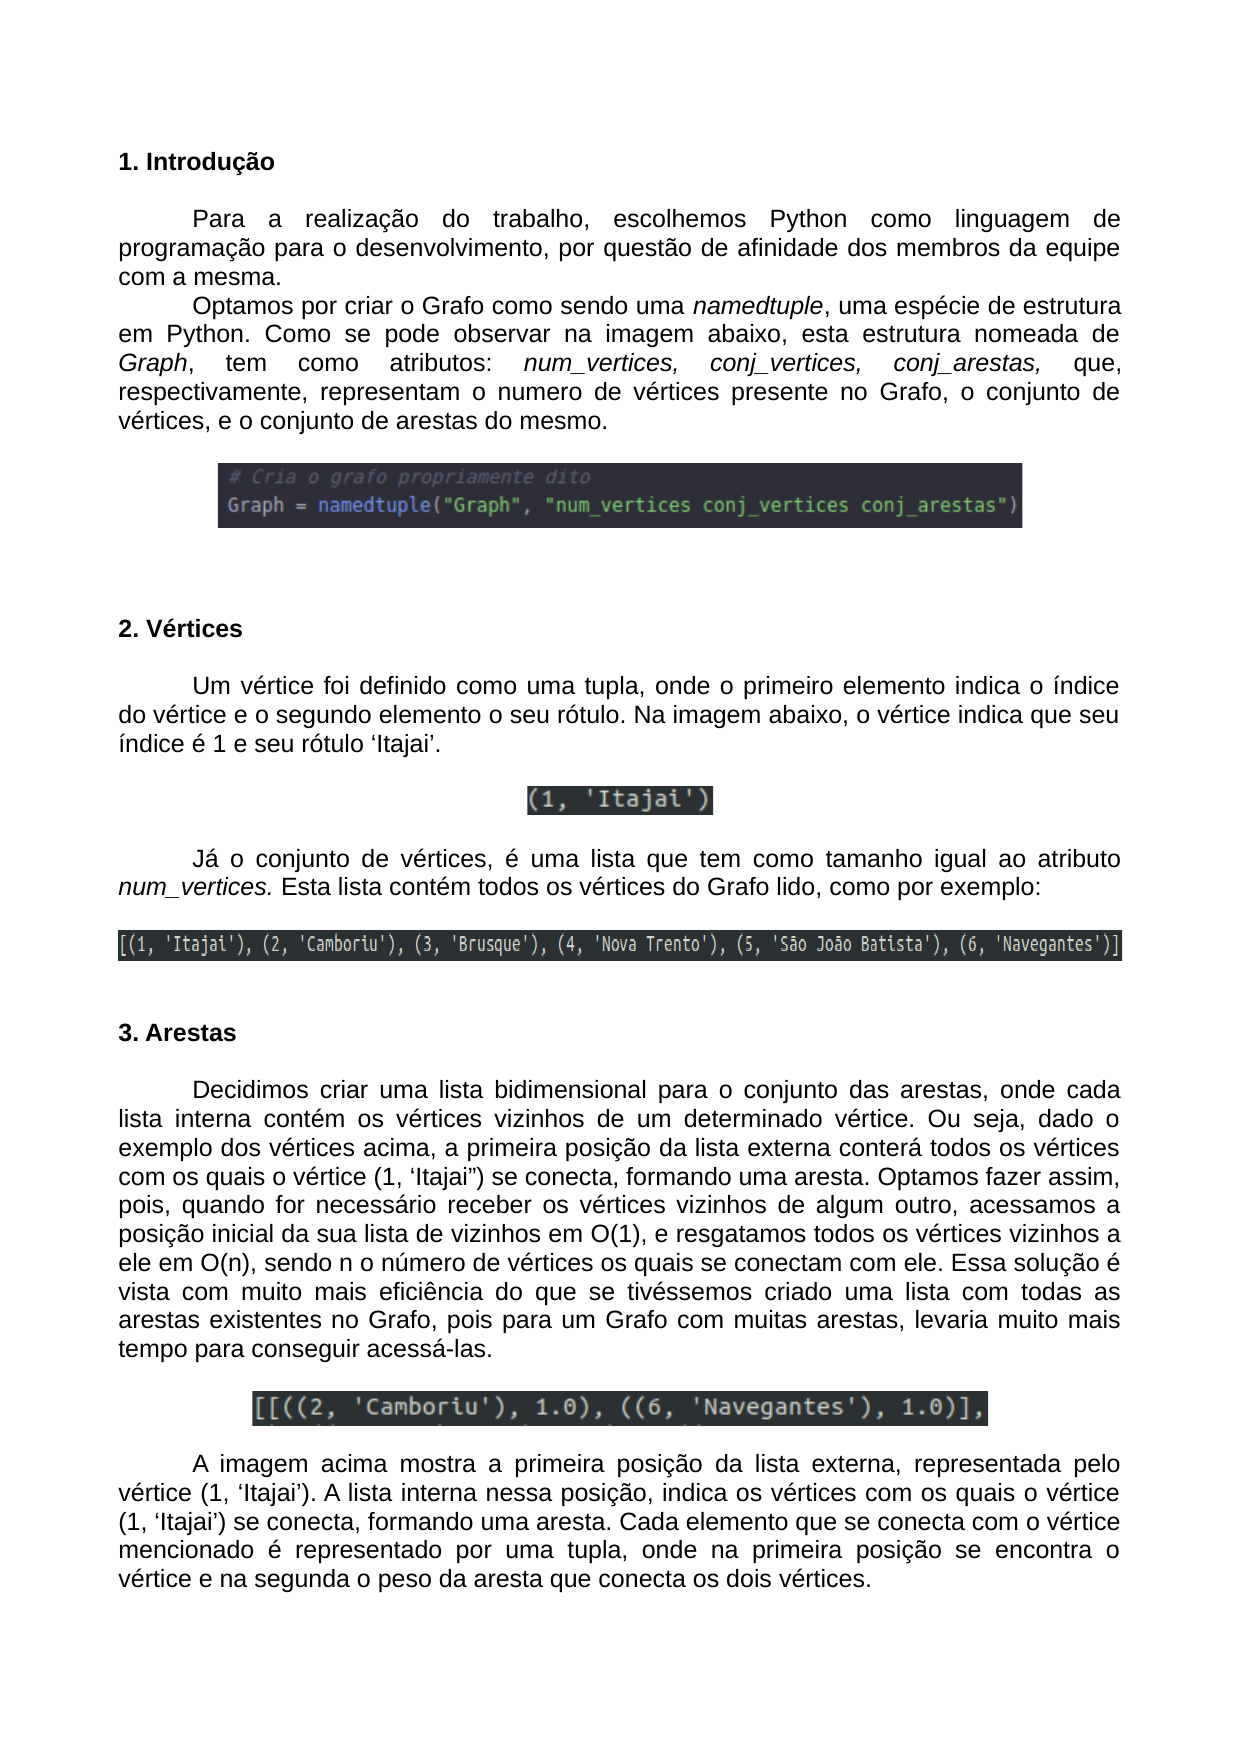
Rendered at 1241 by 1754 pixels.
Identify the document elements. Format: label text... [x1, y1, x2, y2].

text Um vértice foi definido como uma tupla, onde o primeiro elemento indica o índice do vértice e o segundo elemento o seu rótulo. Na imagem abaixo, o vértice indica que seu índice é 1 e seu rótulo ‘Itajai’. [118, 671, 1122, 757]
text Optamos por criar o Grafo como sendo uma namedtuple, uma espécie de estrutura em Python. Como se pode observar na imagem abaixo, esta estrutura nomeada de Graph, tem como atributos: num_vertices, conj_vertices, conj_arestas, que, respectivamente, representam o numero de vértices presente no Grafo, o conjunto de vértices, e o conjunto de arestas do mesmo. [118, 291, 1122, 434]
text Já o conjunto de vértices, é uma lista que tem como tamanho igual ao atributo num_vertices. Esta lista contém todos os vértices do Grafo lido, como por exemplo: [118, 844, 1122, 901]
text A imagem acima mostra a primeira posição da lista externa, representada pelo vértice (1, ‘Itajai’). A lista interna nessa posição, indica os vértices com os quais o vértice (1, ‘Itajai’) se conecta, formando uma aresta. Cada elemento que se conecta com o vértice mencionado é representado por uma tupla, onde na primeira posição se encontra o vértice e na segunda o peso da aresta que conecta os dois vértices. [118, 1449, 1122, 1593]
picture [118, 930, 1123, 961]
picture [527, 786, 714, 815]
text Para a realização do trabalho, escolhemos Python como linguagem de programação para o desenvolvimento, por questão de afinidade dos membros da equipe com a mesma. [118, 204, 1122, 291]
text Decidimos criar uma lista bidimensional para o conjunto das arestas, onde cada lista interna contém os vértices vizinhos de um determinado vértice. Ou seja, dado o exemplo dos vértices acima, a primeira posição da lista externa conterá todos os vértices com os quais o vértice (1, ‘Itajai”) se conecta, formando uma aresta. Optamos fazer assim, pois, quando for necessário receber os vértices vizinhos de algum outro, acessamos a posição inicial da sua lista de vizinhos em O(1), e resgatamos todos os vértices vizinhos a ele em O(n), sendo n o número de vértices os quais se conectam com ele. Essa solução é vista com muito mais eficiência do que se tivéssemos criado uma lista com todas as arestas existentes no Grafo, pois para um Grafo com muitas arestas, levaria muito mais tempo para conseguir acessá-las. [118, 1075, 1122, 1363]
picture [217, 463, 1023, 528]
picture [252, 1391, 989, 1426]
text 2. Vértices [118, 613, 1122, 642]
text 3. Arestas [118, 1018, 1122, 1047]
text 1. Introdução [118, 147, 1122, 176]
